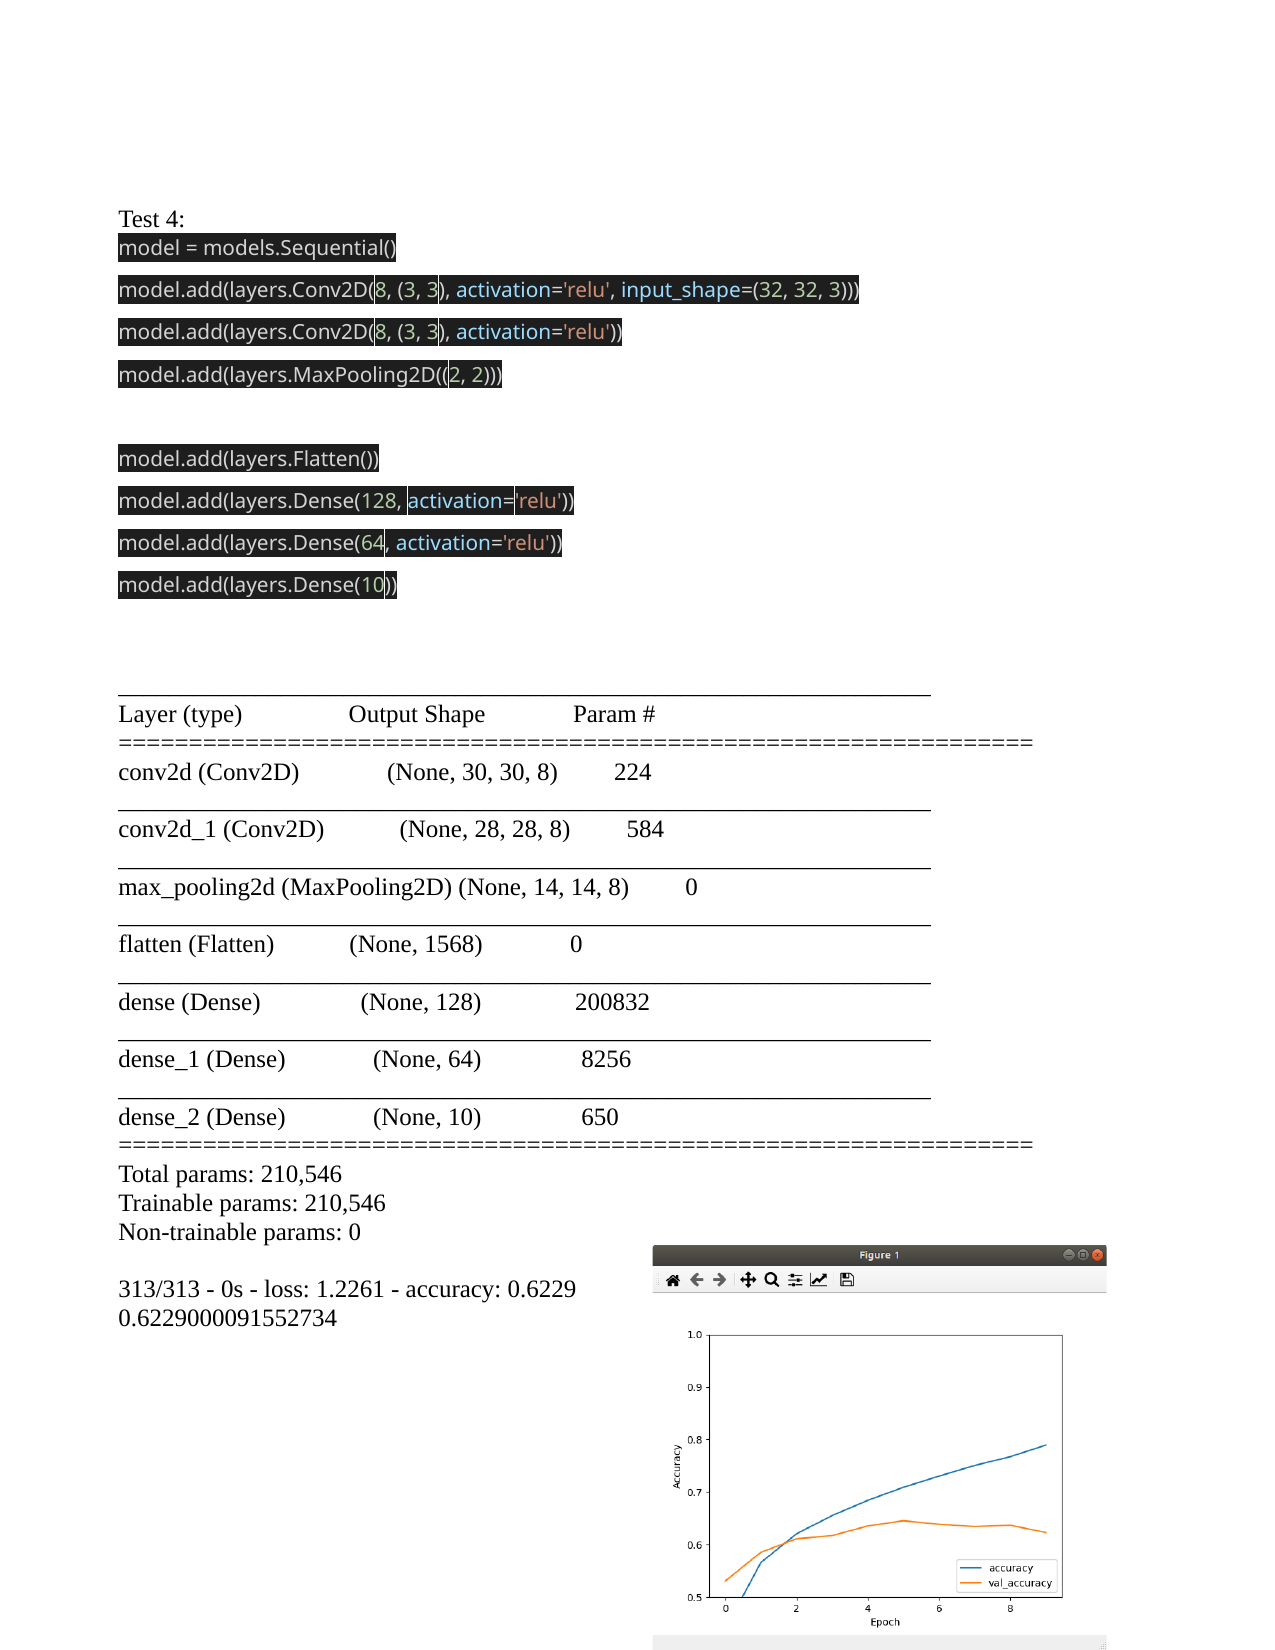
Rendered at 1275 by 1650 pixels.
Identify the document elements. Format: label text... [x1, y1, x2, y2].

text max_pooling2d (MaxPooling2D) (None, 14, 14, 8) 0 [118, 872, 1157, 900]
text dense (Dense) (None, 128) 200832 [118, 987, 1157, 1015]
text [1107, 1274, 1157, 1303]
text _________________________________________________________________ [118, 958, 1157, 987]
text model.add(layers.Dense(10)) [118, 557, 1157, 599]
text model.add(layers.Conv2D(8, (3, 3), activation='relu', input_shape=(32, 32, 3))) [118, 262, 1157, 304]
text _________________________________________________________________ [118, 1073, 1157, 1102]
text model.add(layers.Conv2D(8, (3, 3), activation='relu')) [118, 304, 1157, 346]
text ================================================================= [118, 728, 1157, 757]
text model = models.Sequential() [118, 233, 1157, 262]
text 313/313 - 0s - loss: 1.2261 - accuracy: 0.6229 [118, 1274, 652, 1303]
text model.add(layers.Dense(128, activation='relu')) [118, 472, 1157, 515]
text ================================================================= [118, 1130, 1157, 1159]
picture [652, 1245, 1107, 1650]
text _________________________________________________________________ [118, 670, 1157, 699]
text dense_1 (Dense) (None, 64) 8256 [118, 1044, 1157, 1073]
text model.add(layers.Flatten()) [118, 430, 1157, 472]
text _________________________________________________________________ [118, 1015, 1157, 1044]
text model.add(layers.Dense(64, activation='relu')) [118, 515, 1157, 557]
text conv2d_1 (Conv2D) (None, 28, 28, 8) 584 [118, 814, 1157, 843]
text model.add(layers.MaxPooling2D((2, 2))) [118, 346, 1157, 388]
text Layer (type) Output Shape Param # [118, 699, 1157, 728]
text flatten (Flatten) (None, 1568) 0 [118, 929, 1157, 958]
text Trainable params: 210,546 [118, 1188, 1157, 1217]
text Total params: 210,546 [118, 1159, 1157, 1188]
text _________________________________________________________________ [118, 785, 1157, 814]
text _________________________________________________________________ [118, 900, 1157, 929]
text conv2d (Conv2D) (None, 30, 30, 8) 224 [118, 757, 1157, 785]
text dense_2 (Dense) (None, 10) 650 [118, 1102, 1157, 1130]
text _________________________________________________________________ [118, 843, 1157, 872]
text Test 4: [118, 204, 1157, 233]
text [1107, 1303, 1157, 1332]
text 0.6229000091552734 [118, 1303, 652, 1332]
text Non-trainable params: 0 [118, 1217, 1157, 1245]
